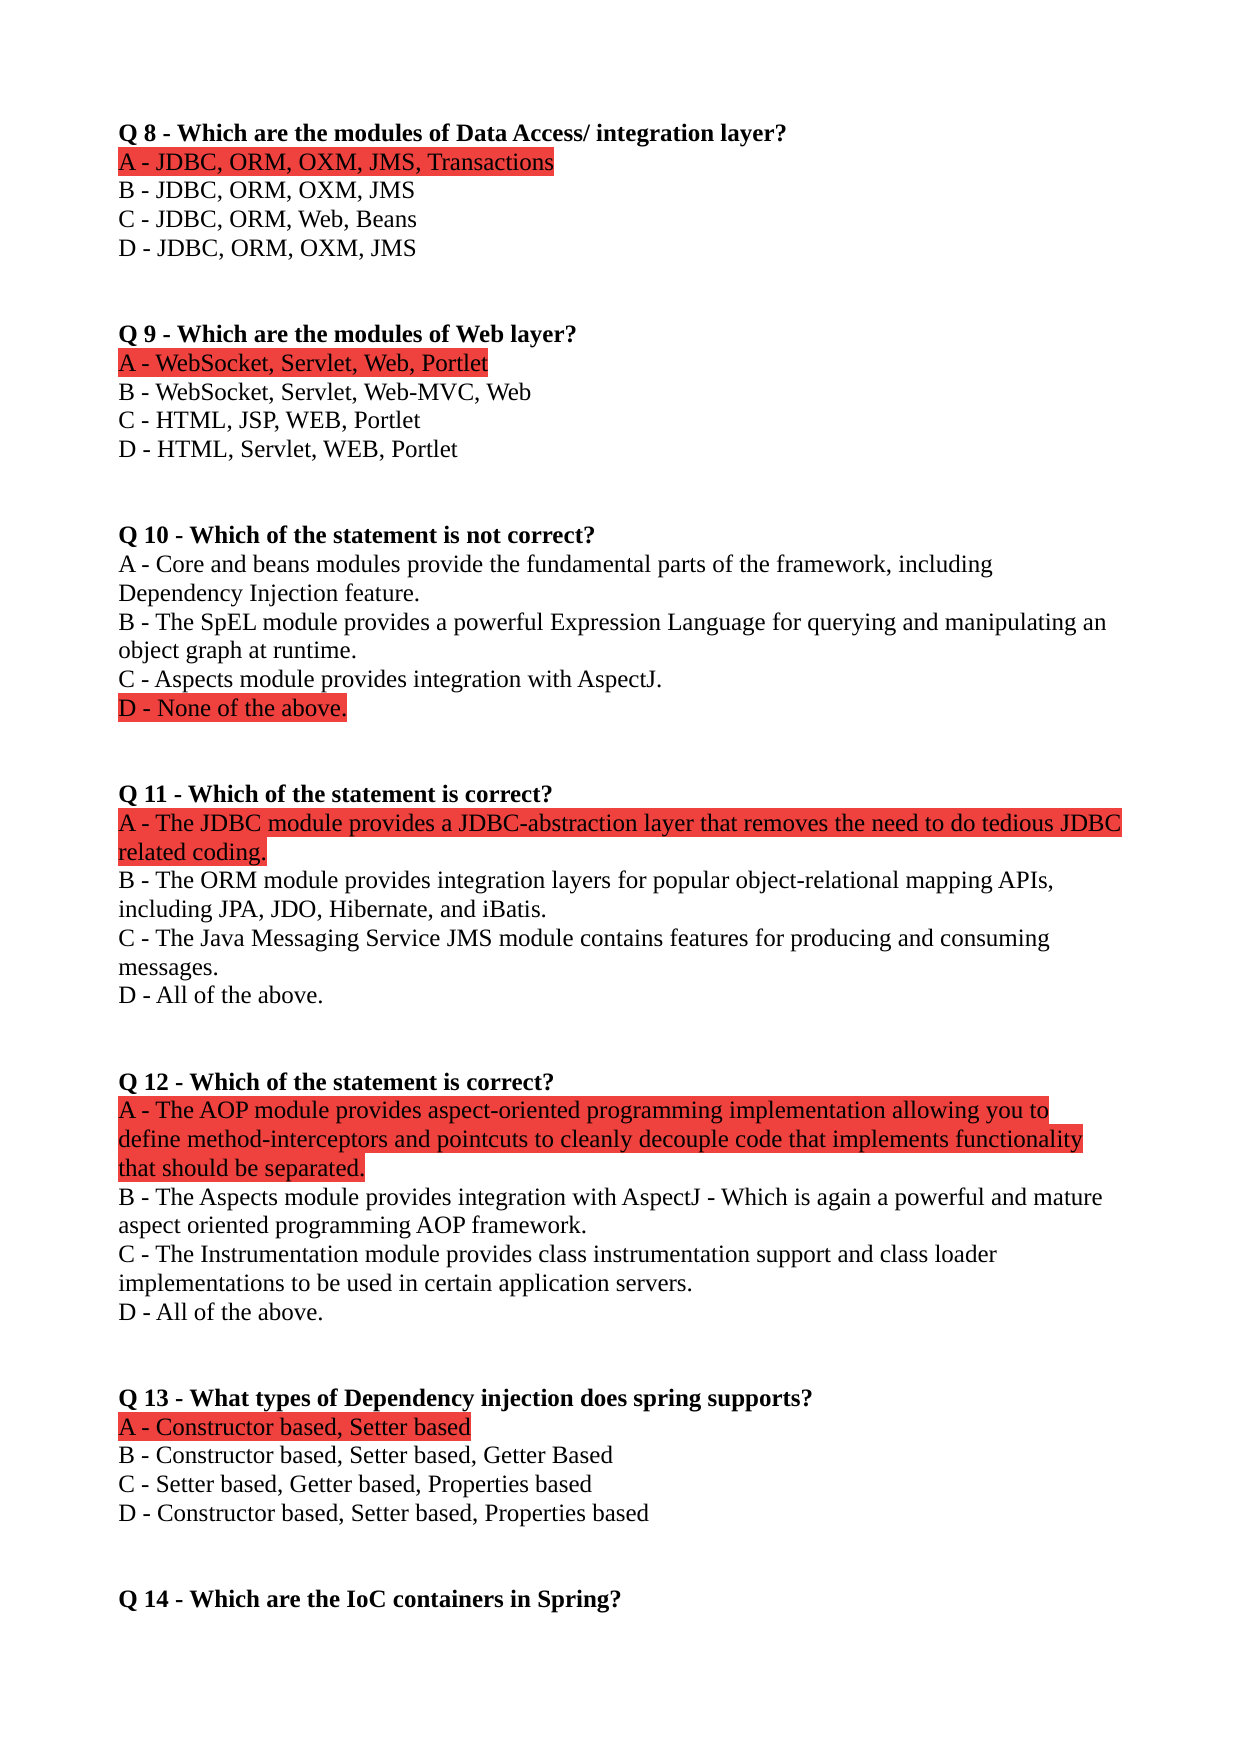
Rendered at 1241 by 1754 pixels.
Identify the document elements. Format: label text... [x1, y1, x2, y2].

text including JPA, JDO, Hibernate, and iBatis. [118, 894, 1122, 923]
text B - The Aspects module provides integration with AspectJ - Which is again a powerful and mature aspect oriented programming AOP framework. [118, 1182, 1122, 1239]
text A - The JDBC module provides a JDBC-abstraction layer that removes the need to do tedious JDBC [118, 808, 1122, 837]
text B - JDBC, ORM, OXM, JMS [118, 176, 1122, 204]
text that should be separated. [118, 1153, 1122, 1182]
text Dependency Injection feature. [118, 578, 1122, 607]
text Q 12 - Which of the statement is correct? [118, 1067, 1122, 1096]
text Q 8 - Which are the modules of Data Access/ integration layer? [118, 118, 1122, 147]
text C - The Java Messaging Service JMS module contains features for producing and consuming [118, 923, 1122, 952]
text C - JDBC, ORM, Web, Beans [118, 204, 1122, 233]
text A - The AOP module provides aspect-oriented programming implementation allowing you to [118, 1096, 1122, 1124]
text related coding. [118, 837, 1122, 866]
text A - WebSocket, Servlet, Web, Portlet [118, 348, 1122, 377]
text D - None of the above. [118, 693, 1122, 722]
text Q 10 - Which of the statement is not correct? [118, 521, 1122, 549]
text B - The SpEL module provides a powerful Expression Language for querying and manipulating an [118, 607, 1122, 636]
text C - The Instrumentation module provides class instrumentation support and class loader [118, 1239, 1122, 1268]
text C - Setter based, Getter based, Properties based [118, 1469, 1122, 1498]
text C - Aspects module provides integration with AspectJ. [118, 664, 1122, 693]
text object graph at runtime. [118, 636, 1122, 664]
text D - HTML, Servlet, WEB, Portlet [118, 434, 1122, 463]
text A - JDBC, ORM, OXM, JMS, Transactions [118, 147, 1122, 176]
text D - JDBC, ORM, OXM, JMS [118, 233, 1122, 262]
text D - All of the above. [118, 1297, 1122, 1326]
text Q 9 - Which are the modules of Web layer? [118, 319, 1122, 348]
text B - WebSocket, Servlet, Web-MVC, Web [118, 377, 1122, 406]
text messages. [118, 952, 1122, 981]
text C - HTML, JSP, WEB, Portlet [118, 406, 1122, 434]
text implementations to be used in certain application servers. [118, 1268, 1122, 1297]
text D - Constructor based, Setter based, Properties based [118, 1498, 1122, 1527]
text Q 13 - What types of Dependency injection does spring supports? [118, 1383, 1122, 1412]
text A - Constructor based, Setter based [118, 1412, 1122, 1441]
text A - Core and beans modules provide the fundamental parts of the framework, including [118, 549, 1122, 578]
text B - Constructor based, Setter based, Getter Based [118, 1441, 1122, 1469]
text Q 14 - Which are the IoC containers in Spring? [118, 1584, 1122, 1613]
text define method-interceptors and pointcuts to cleanly decouple code that implements functionality [118, 1124, 1122, 1153]
text B - The ORM module provides integration layers for popular object-relational mapping APIs, [118, 866, 1122, 894]
text D - All of the above. [118, 981, 1122, 1009]
text Q 11 - Which of the statement is correct? [118, 779, 1122, 808]
